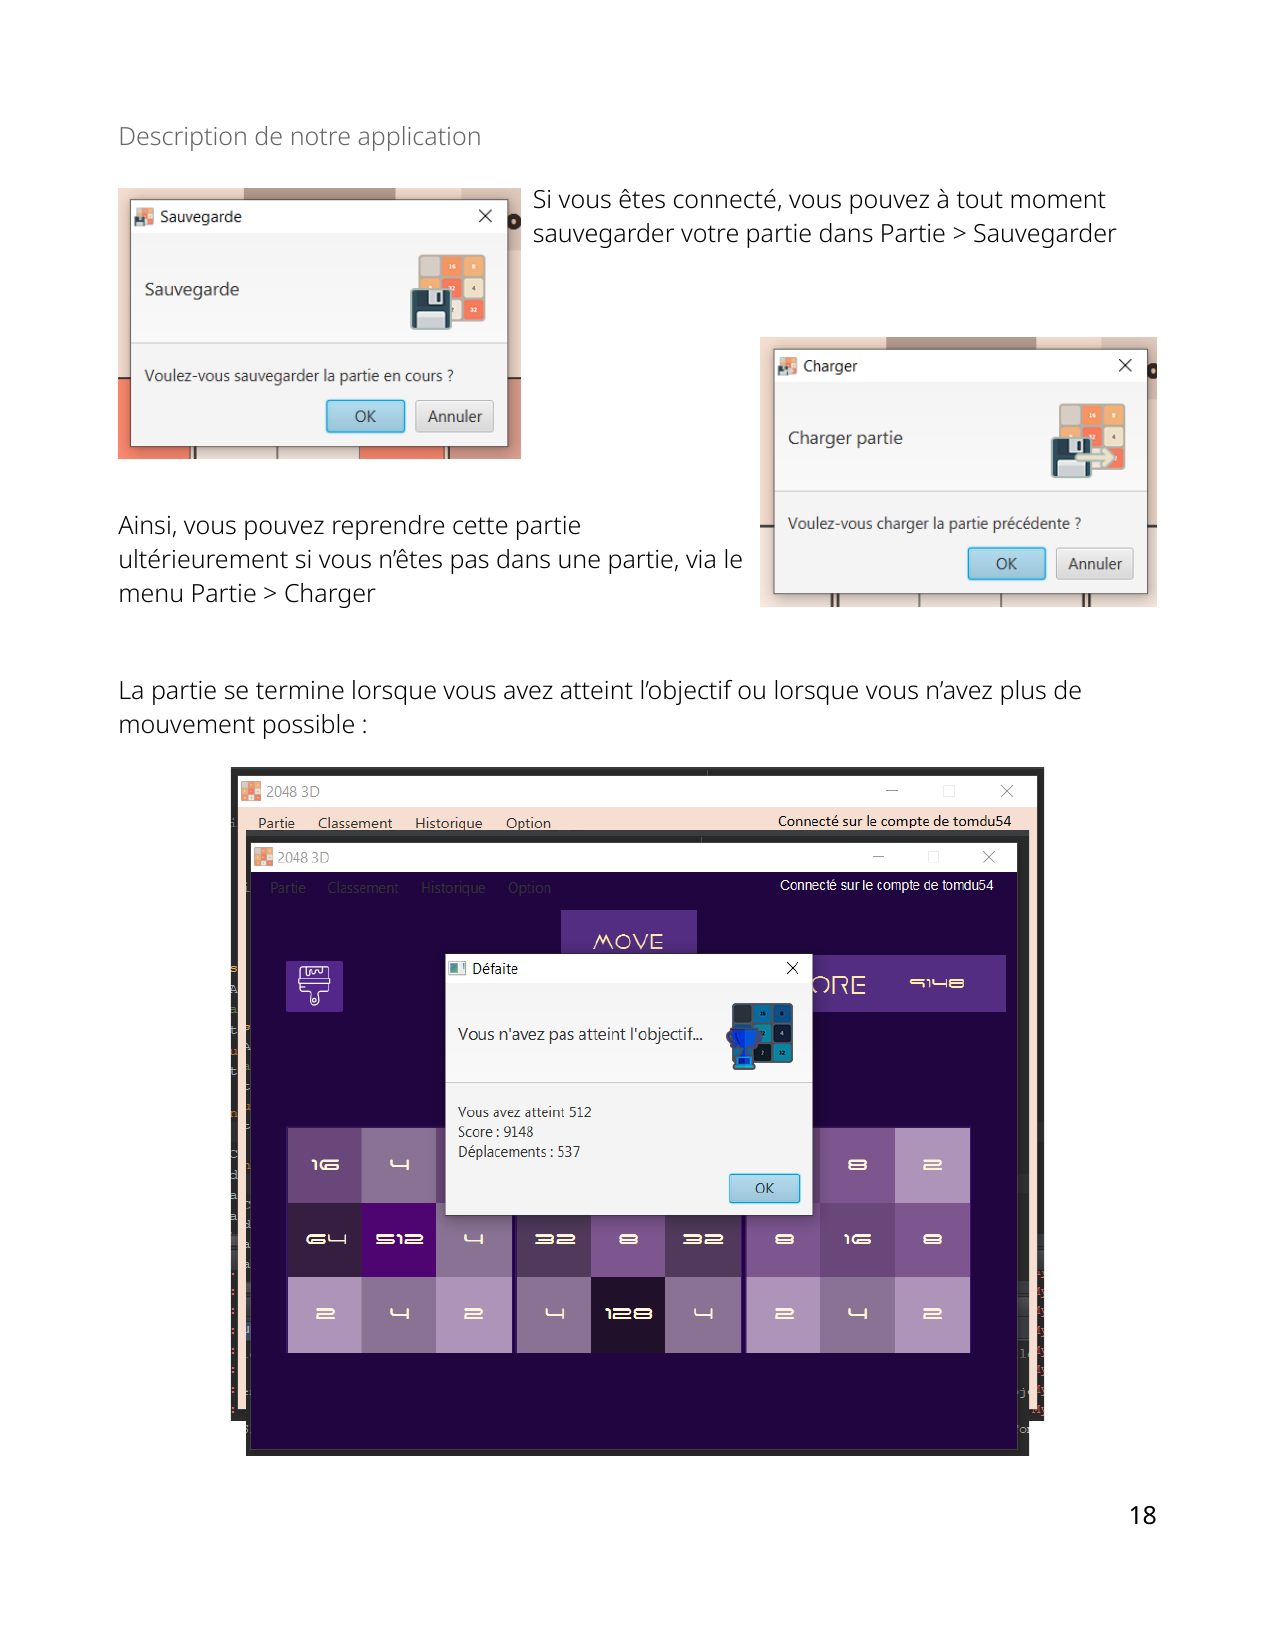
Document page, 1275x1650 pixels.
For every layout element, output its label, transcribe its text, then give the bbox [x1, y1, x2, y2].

text Si vous êtes connecté, vous pouvez à tout moment sauvegarder votre partie dans Partie > Sauvegarder [118, 182, 1157, 250]
text La partie se termine lorsque vous avez atteint l’objectif ou lorsque vous n’avez plus de mouvement possible : [118, 673, 1157, 741]
picture [118, 188, 521, 459]
picture [760, 337, 1157, 607]
picture [230, 767, 1045, 1456]
text Ainsi, vous pouvez reprendre cette partie ultérieurement si vous n’êtes pas dans une partie, via le menu Partie > Charger [118, 508, 1157, 610]
